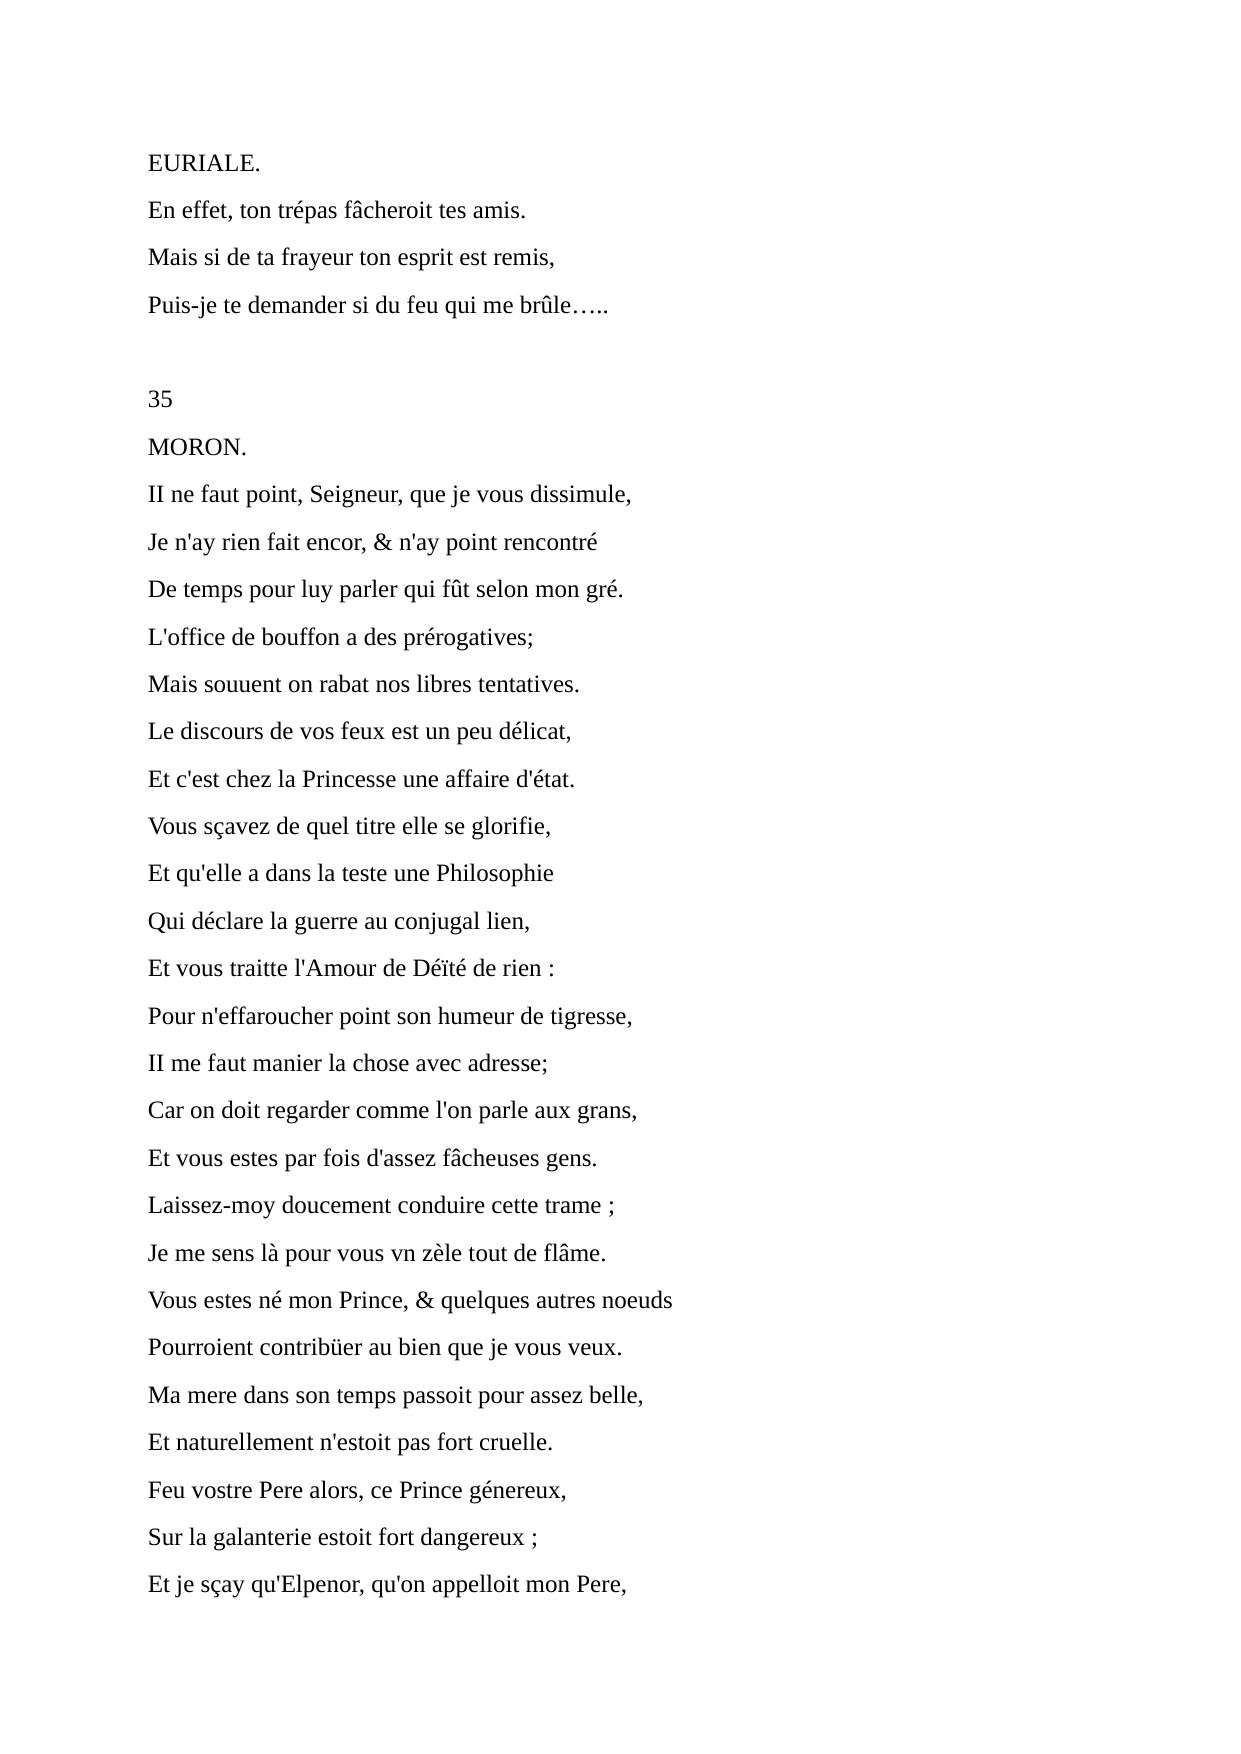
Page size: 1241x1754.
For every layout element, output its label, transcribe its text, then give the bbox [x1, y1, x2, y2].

text L'office de bouffon a des prérogatives; [148, 622, 1093, 650]
text Le discours de vos feux est un peu délicat, [148, 716, 1093, 745]
text Vous sçavez de quel titre elle se glorifie, [148, 811, 1093, 840]
text Et vous estes par fois d'assez fâcheuses gens. [148, 1143, 1093, 1172]
text De temps pour luy parler qui fût selon mon gré. [148, 574, 1093, 603]
text Qui déclare la guerre au conjugal lien, [148, 906, 1093, 935]
text 35 [148, 384, 1093, 413]
text Et naturellement n'estoit pas fort cruelle. [148, 1427, 1093, 1456]
text Puis-je te demander si du feu qui me brûle….. [148, 290, 1093, 318]
text Je n'ay rien fait encor, & n'ay point rencontré [148, 527, 1093, 556]
text Je me sens là pour vous vn zèle tout de flâme. [148, 1238, 1093, 1266]
text En effet, ton trépas fâcheroit tes amis. [148, 195, 1093, 224]
text Et c'est chez la Princesse une affaire d'état. [148, 764, 1093, 792]
text EURIALE. [148, 148, 1093, 176]
text II ne faut point, Seigneur, que je vous dissimule, [148, 479, 1093, 508]
text Car on doit regarder comme l'on parle aux grans, [148, 1096, 1093, 1124]
text Feu vostre Pere alors, ce Prince génereux, [148, 1475, 1093, 1503]
text MORON. [148, 432, 1093, 461]
text Vous estes né mon Prince, & quelques autres noeuds [148, 1285, 1093, 1314]
text Mais souuent on rabat nos libres tentatives. [148, 669, 1093, 698]
text Pourroient contribüer au bien que je vous veux. [148, 1332, 1093, 1361]
text Et vous traitte l'Amour de Déïté de rien : [148, 953, 1093, 982]
text Mais si de ta frayeur ton esprit est remis, [148, 242, 1093, 271]
text Pour n'effaroucher point son humeur de tigresse, [148, 1001, 1093, 1029]
text Et qu'elle a dans la teste une Philosophie [148, 858, 1093, 887]
text Sur la galanterie estoit fort dangereux ; [148, 1522, 1093, 1551]
text Laissez-moy doucement conduire cette trame ; [148, 1190, 1093, 1219]
text Ma mere dans son temps passoit pour assez belle, [148, 1380, 1093, 1409]
text Et je sçay qu'Elpenor, qu'on appelloit mon Pere, [148, 1569, 1093, 1598]
text II me faut manier la chose avec adresse; [148, 1048, 1093, 1077]
